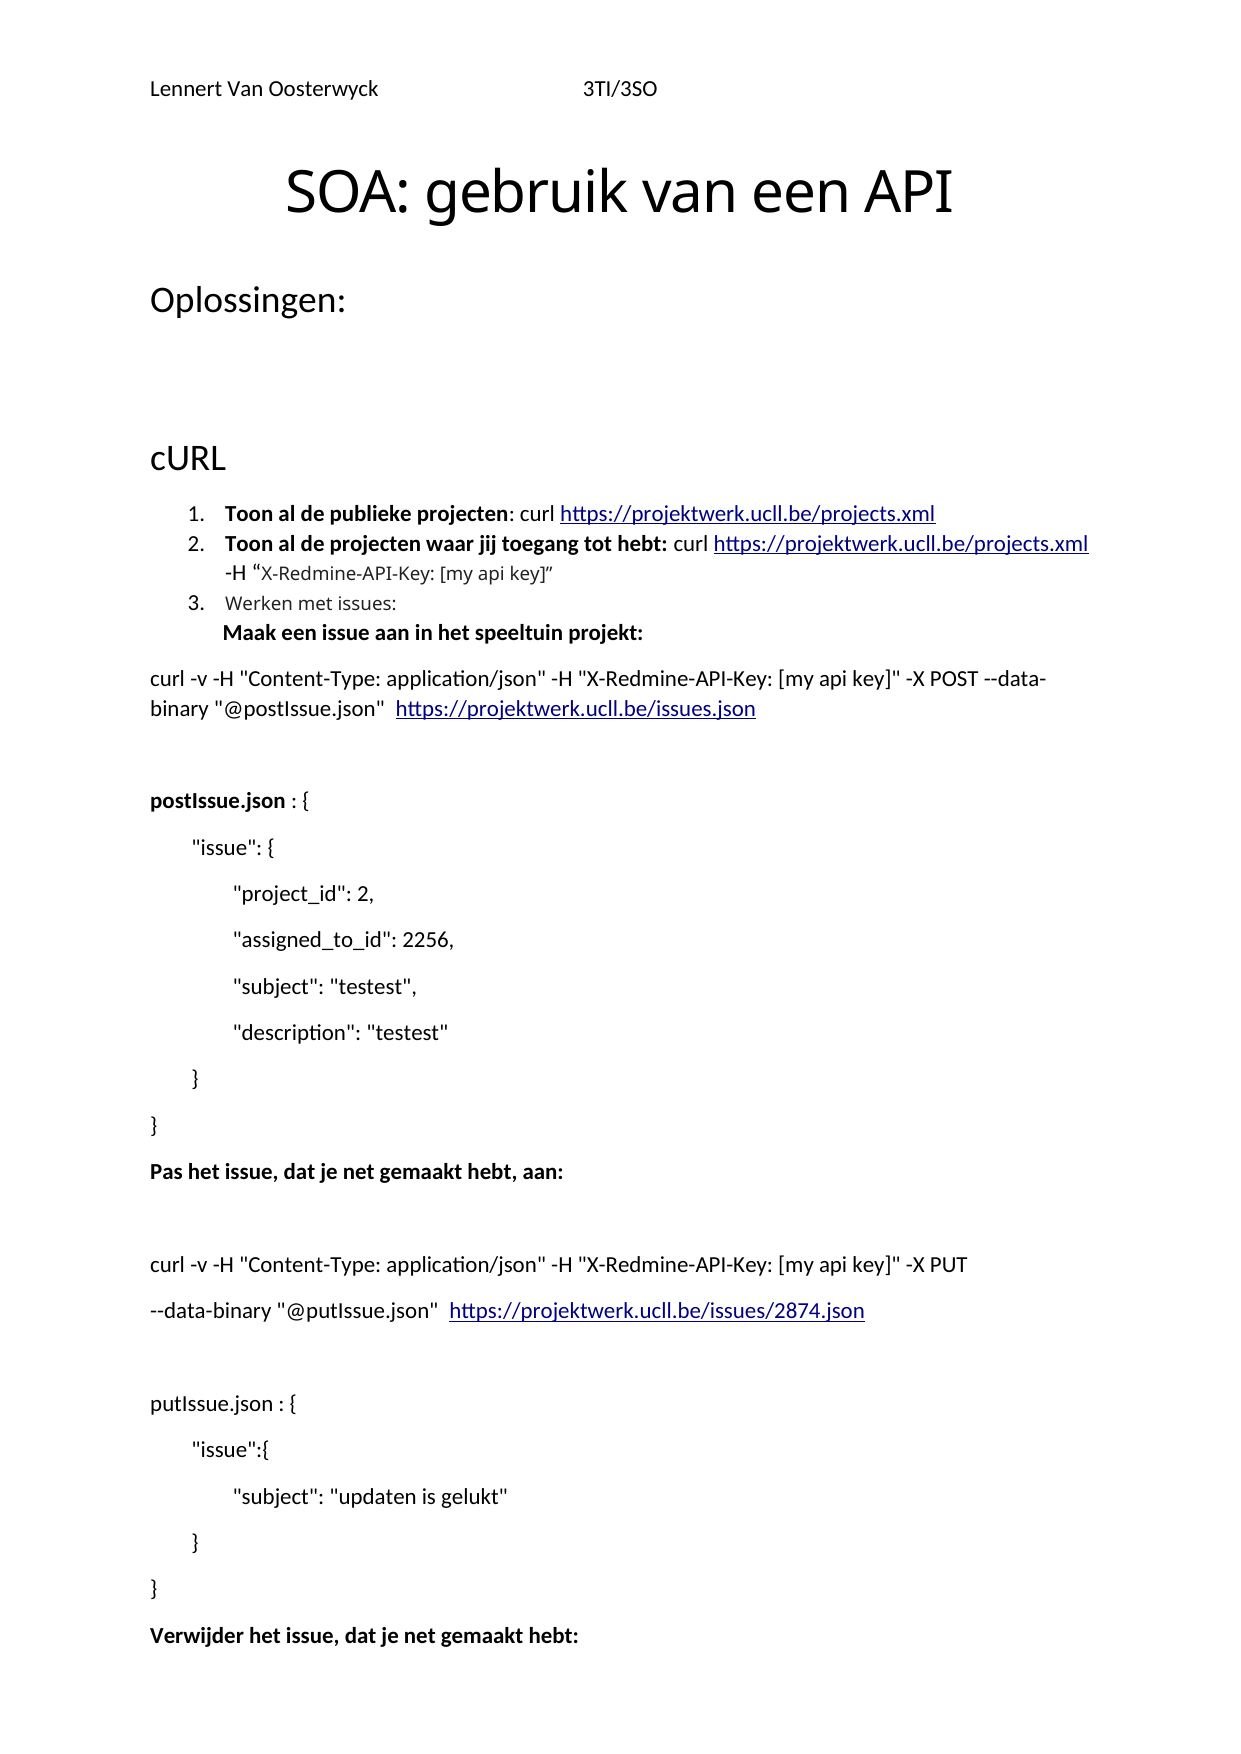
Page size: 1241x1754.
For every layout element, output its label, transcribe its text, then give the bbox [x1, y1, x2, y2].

text "issue": { [150, 833, 1090, 861]
text putIssue.json : { [150, 1389, 1090, 1417]
text Pas het issue, dat je net gemaakt hebt, aan: [150, 1157, 1090, 1185]
text "assigned_to_id": 2256, [150, 926, 1090, 953]
text "project_id": 2, [150, 879, 1090, 907]
list Toon al de projecten waar jij toegang tot hebt: curl https://projektwerk.ucll.be/projects.xml -H “X-Redmine-API-Key: [my api key]” [187, 529, 1090, 586]
text curl -v -H "Content-Type: application/json" -H "X-Redmine-API-Key: [my api key]" -X POST --data-binary "@postIssue.json" https://projektwerk.ucll.be/issues.json [150, 664, 1090, 722]
text } [150, 1528, 1090, 1556]
text Oplossingen: [150, 276, 1090, 322]
text "issue":{ [150, 1435, 1090, 1463]
text } [150, 1111, 1090, 1139]
text Verwijder het issue, dat je net gemaakt hebt: [150, 1621, 1090, 1649]
text SOA: gebruik van een API [150, 150, 1090, 229]
text "subject": "testest", [150, 972, 1090, 1000]
text --data-binary "@putIssue.json" https://projektwerk.ucll.be/issues/2874.json [150, 1296, 1090, 1324]
text "description": "testest" [150, 1018, 1090, 1046]
text "subject": "updaten is gelukt" [150, 1482, 1090, 1510]
text } [150, 1064, 1090, 1093]
text } [150, 1574, 1090, 1602]
text Maak een issue aan in het speeltuin projekt: [150, 618, 1090, 646]
list Toon al de publieke projecten: curl https://projektwerk.ucll.be/projects.xml [187, 499, 1090, 527]
list Werken met issues: [187, 588, 1090, 616]
text curl -v -H "Content-Type: application/json" -H "X-Redmine-API-Key: [my api key]" -X PUT [150, 1250, 1090, 1278]
text cURL [150, 434, 1090, 479]
text postIssue.json : { [150, 786, 1090, 814]
